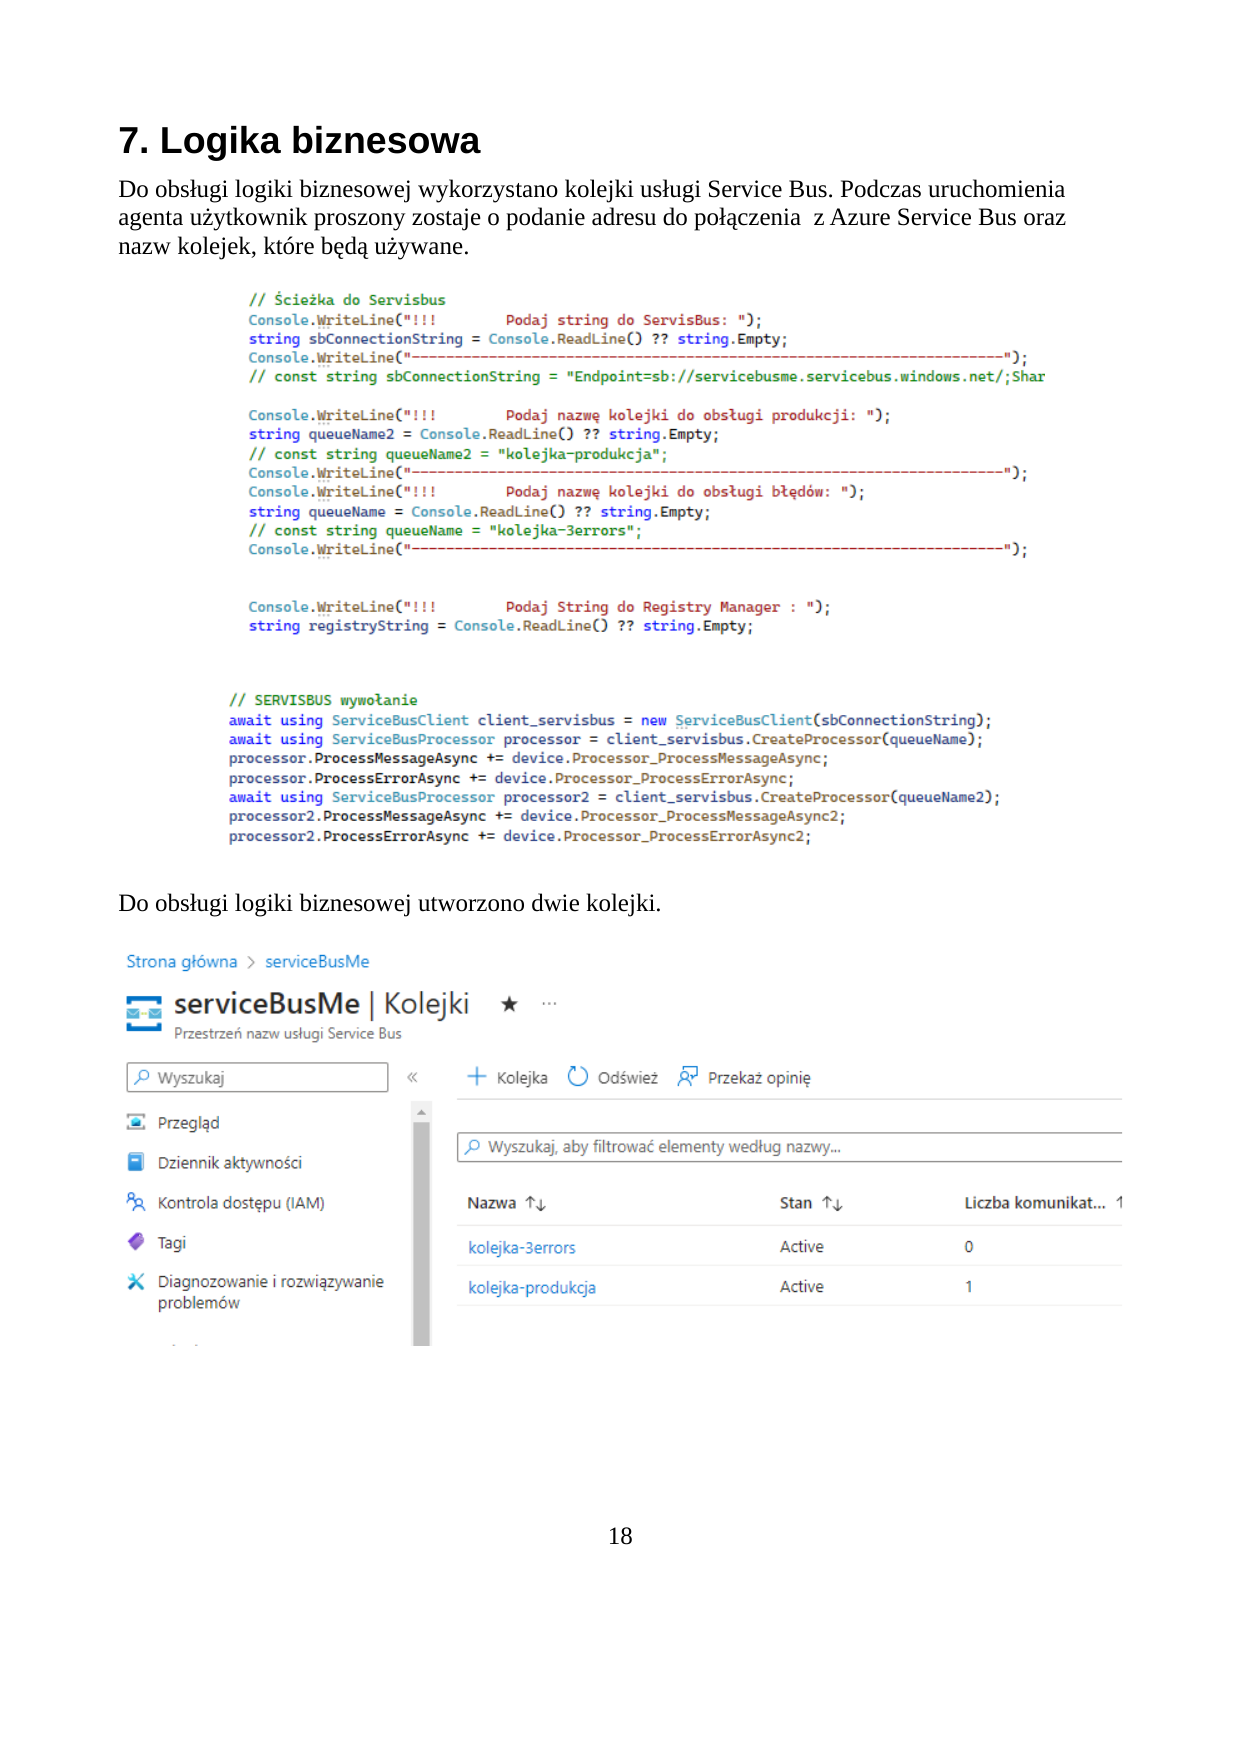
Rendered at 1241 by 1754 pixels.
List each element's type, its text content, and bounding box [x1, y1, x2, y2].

text Do obsługi logiki biznesowej wykorzystano kolejki usługi Service Bus. Podczas uruchomienia agenta użytkownik proszony zostaje o podanie adresu do połączenia z Azure Service Bus oraz nazw kolejek, które będą używane. [118, 174, 1122, 260]
text Do obsługi logiki biznesowej utworzono dwie kolejki. [118, 888, 1122, 917]
subtitle 7. Logika biznesowa [118, 118, 1122, 161]
picture [222, 275, 1045, 647]
picture [118, 945, 1123, 1346]
picture [208, 675, 1032, 860]
